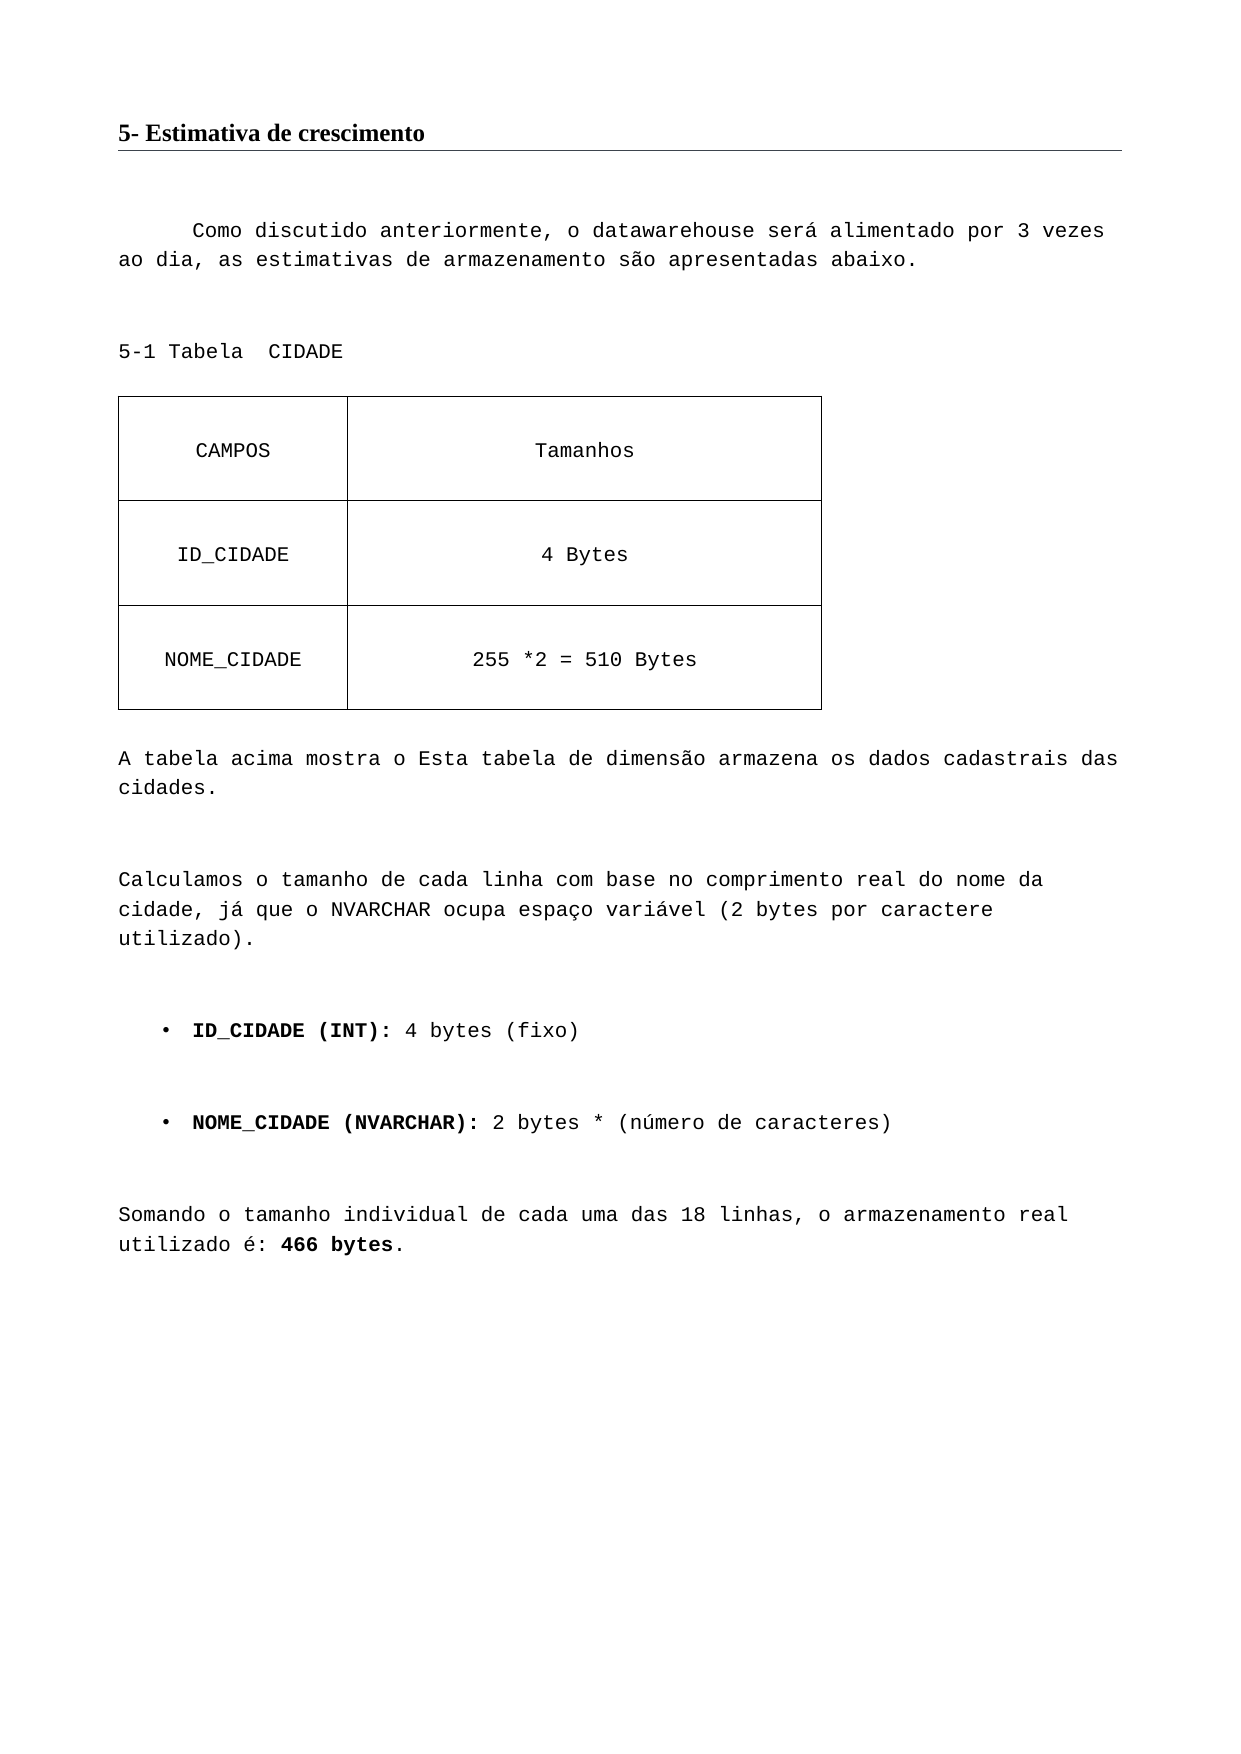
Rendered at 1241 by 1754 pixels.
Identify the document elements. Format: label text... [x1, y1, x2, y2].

text 5- Estimativa de crescimento [118, 118, 1122, 150]
text Somando o tamanho individual de cada uma das 18 linhas, o armazenamento real utilizado é: 466 bytes. [118, 1204, 1122, 1257]
text Calculamos o tamanho de cada linha com base no comprimento real do nome da cidade, já que o NVARCHAR ocupa espaço variável (2 bytes por caractere utilizado). [118, 869, 1122, 952]
list ID_CIDADE (INT): 4 bytes (fixo) [162, 1020, 1122, 1044]
table_header Tamanhos [348, 397, 821, 500]
text Como discutido anteriormente, o datawarehouse será alimentado por 3 vezes ao dia, as estimativas de armazenamento são apresentadas abaixo. [118, 219, 1122, 273]
table_header CAMPOS [119, 397, 347, 500]
table_cell 4 Bytes [348, 501, 821, 605]
text 5-1 Tabela CIDADE [118, 341, 1122, 365]
text A tabela acima mostra o Esta tabela de dimensão armazena os dados cadastrais das cidades. [118, 748, 1122, 801]
list NOME_CIDADE (NVARCHAR): 2 bytes * (número de caracteres) [162, 1112, 1122, 1136]
table_cell NOME_CIDADE [119, 606, 347, 709]
table_cell 255 *2 = 510 Bytes [348, 606, 821, 709]
table_cell ID_CIDADE [119, 501, 347, 605]
